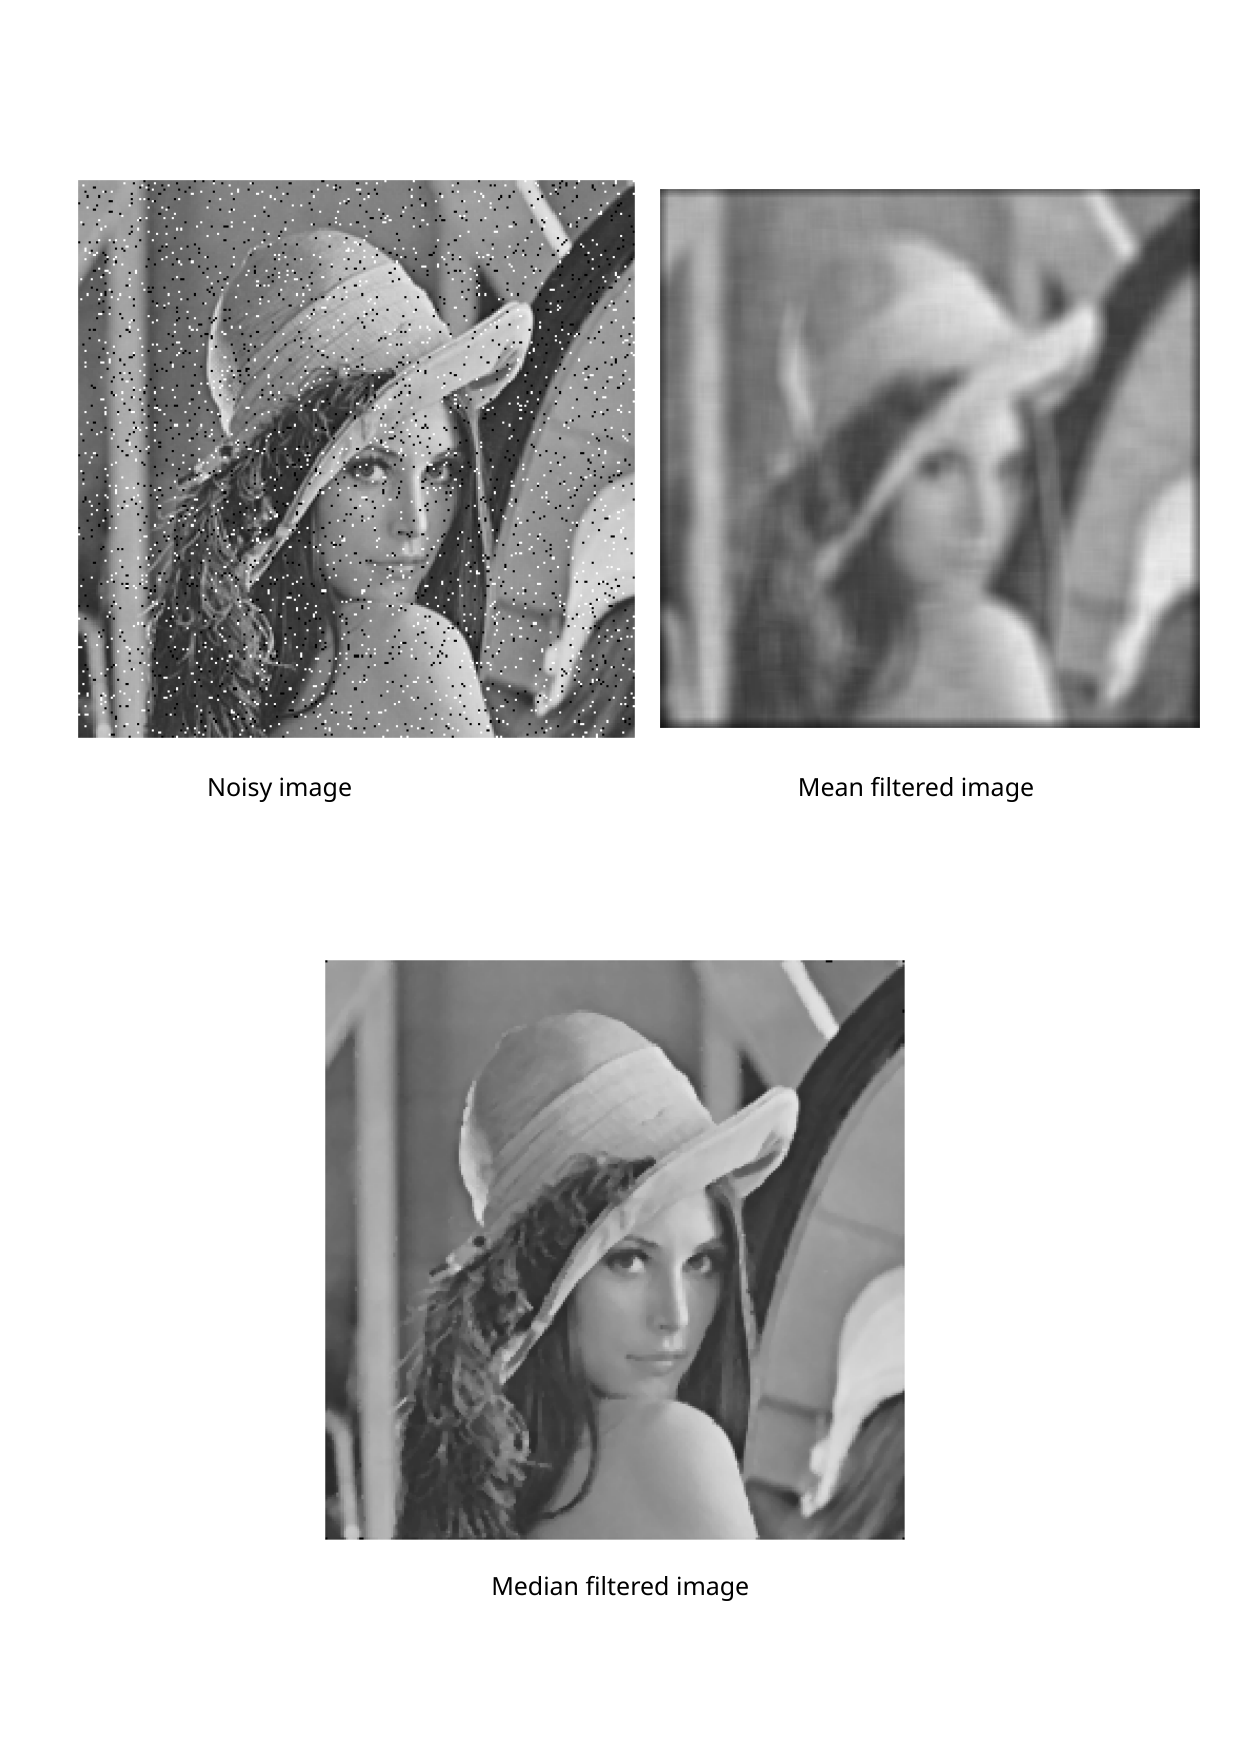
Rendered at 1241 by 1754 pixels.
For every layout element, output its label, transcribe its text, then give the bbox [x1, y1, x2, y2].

picture [657, 186, 1203, 731]
text Median filtered image [59, 1569, 1181, 1603]
picture [75, 177, 638, 741]
picture [322, 957, 908, 1543]
text Noisy image Mean filtered image [59, 770, 1181, 804]
